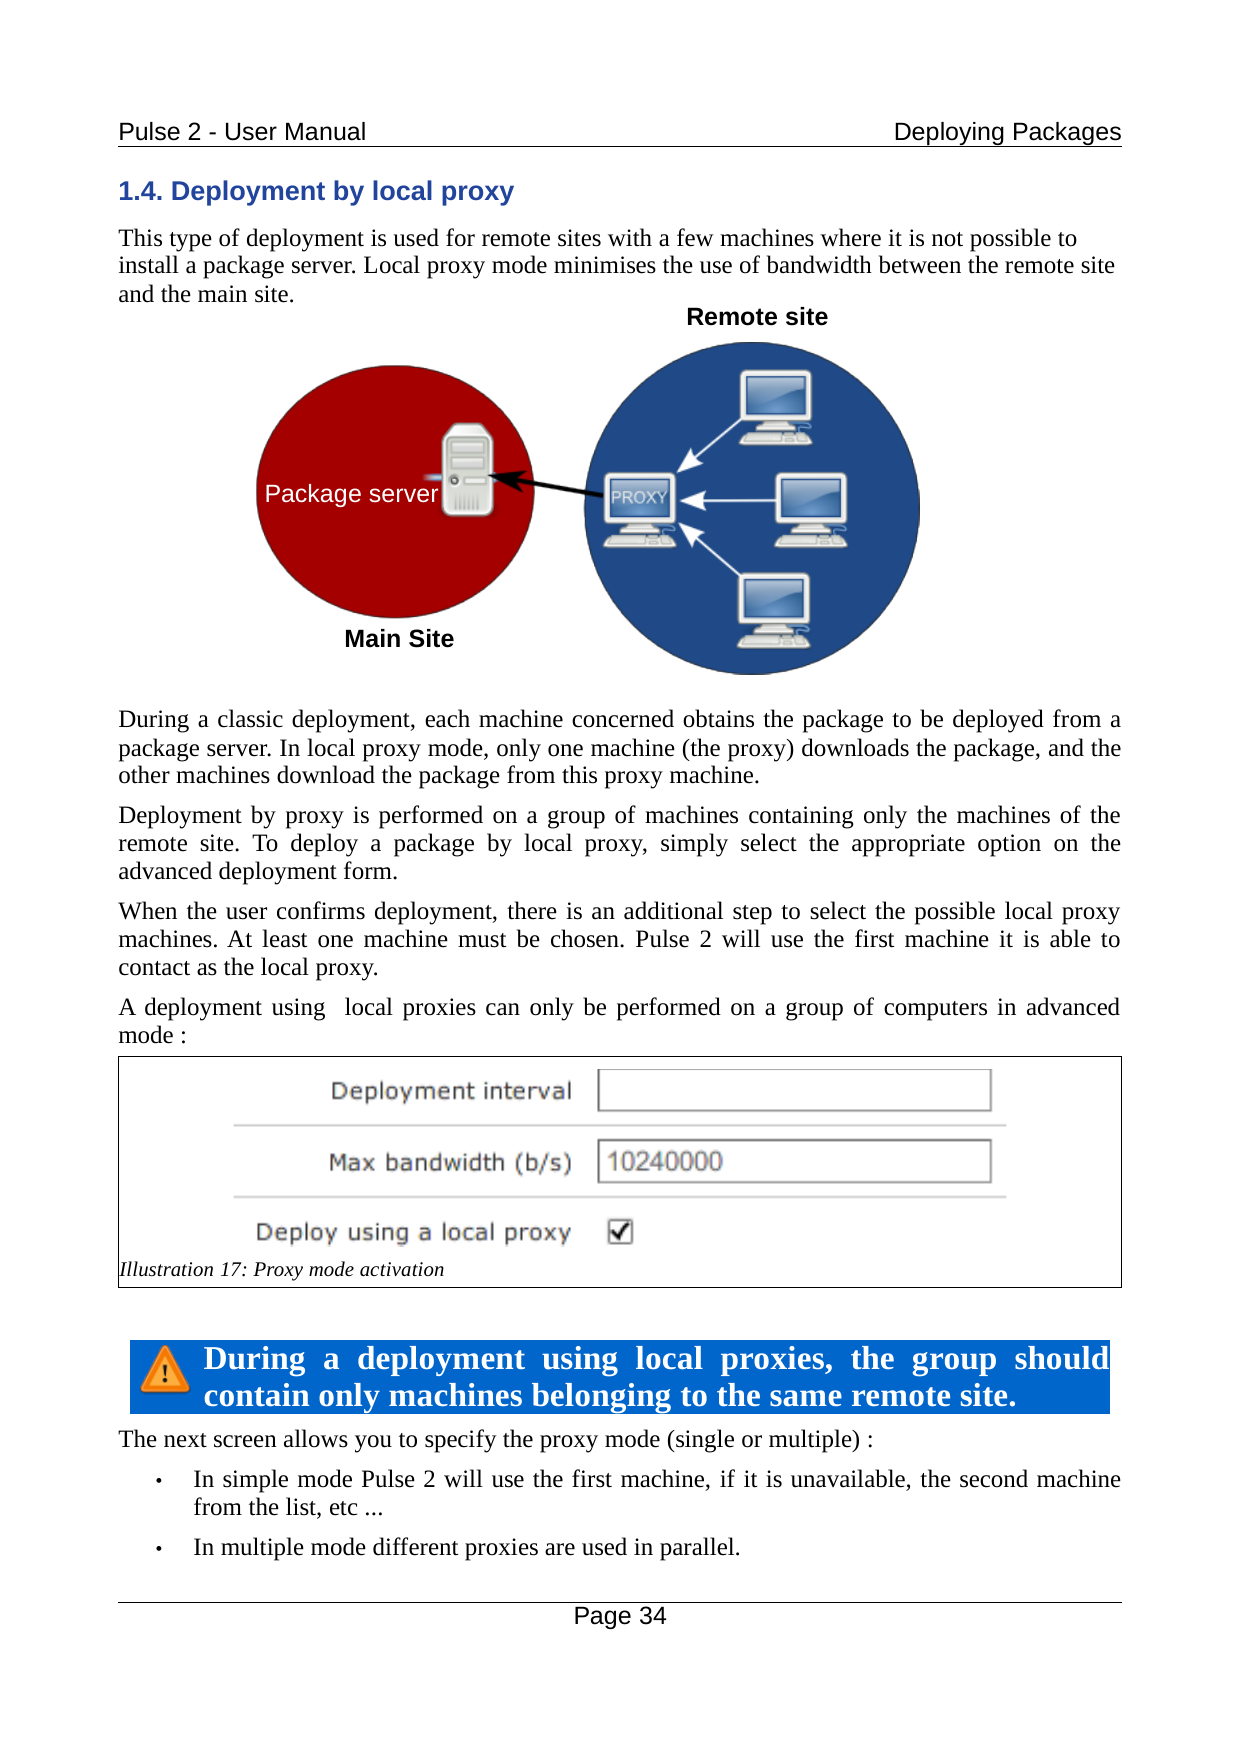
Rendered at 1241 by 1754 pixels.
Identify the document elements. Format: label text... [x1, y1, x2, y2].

picture [256, 342, 920, 675]
picture [233, 1069, 1007, 1247]
picture [138, 1345, 192, 1395]
text During a classic deployment, each machine concerned obtains the package to be deployed from a package server. In local proxy mode, only one machine (the proxy) downloads the package, and the other machines download the package from this proxy machine. [118, 705, 1122, 789]
text A deployment using local proxies can only be performed on a group of computers in advanced mode : [118, 993, 1122, 1049]
subtitle Deployment by local proxy [118, 176, 1122, 206]
text The next screen allows you to specify the proxy mode (single or multiple) : [118, 1425, 1122, 1453]
text Illustration 17: Proxy mode activation [119, 1057, 1121, 1281]
text Deployment by proxy is performed on a group of machines containing only the machines of the remote site. To deploy a package by local proxy, simply select the appropriate option on the advanced deployment form. [118, 801, 1122, 885]
text During a deployment using local proxies, the group should contain only machines belonging to the same remote site. [130, 1340, 1110, 1414]
text When the user confirms deployment, there is an additional step to select the possible local proxy machines. At least one machine must be chosen. Pulse 2 will use the first machine it is able to contact as the local proxy. [118, 897, 1122, 981]
text This type of deployment is used for remote sites with a few machines where it is not possible to install a package server. Local proxy mode minimises the use of bandwidth between the remote site and the main site. [118, 223, 1122, 307]
list In simple mode Pulse 2 will use the first machine, if it is unavailable, the second machine from the list, etc ... [156, 1465, 1122, 1521]
list In multiple mode different proxies are used in parallel. [156, 1533, 1122, 1561]
